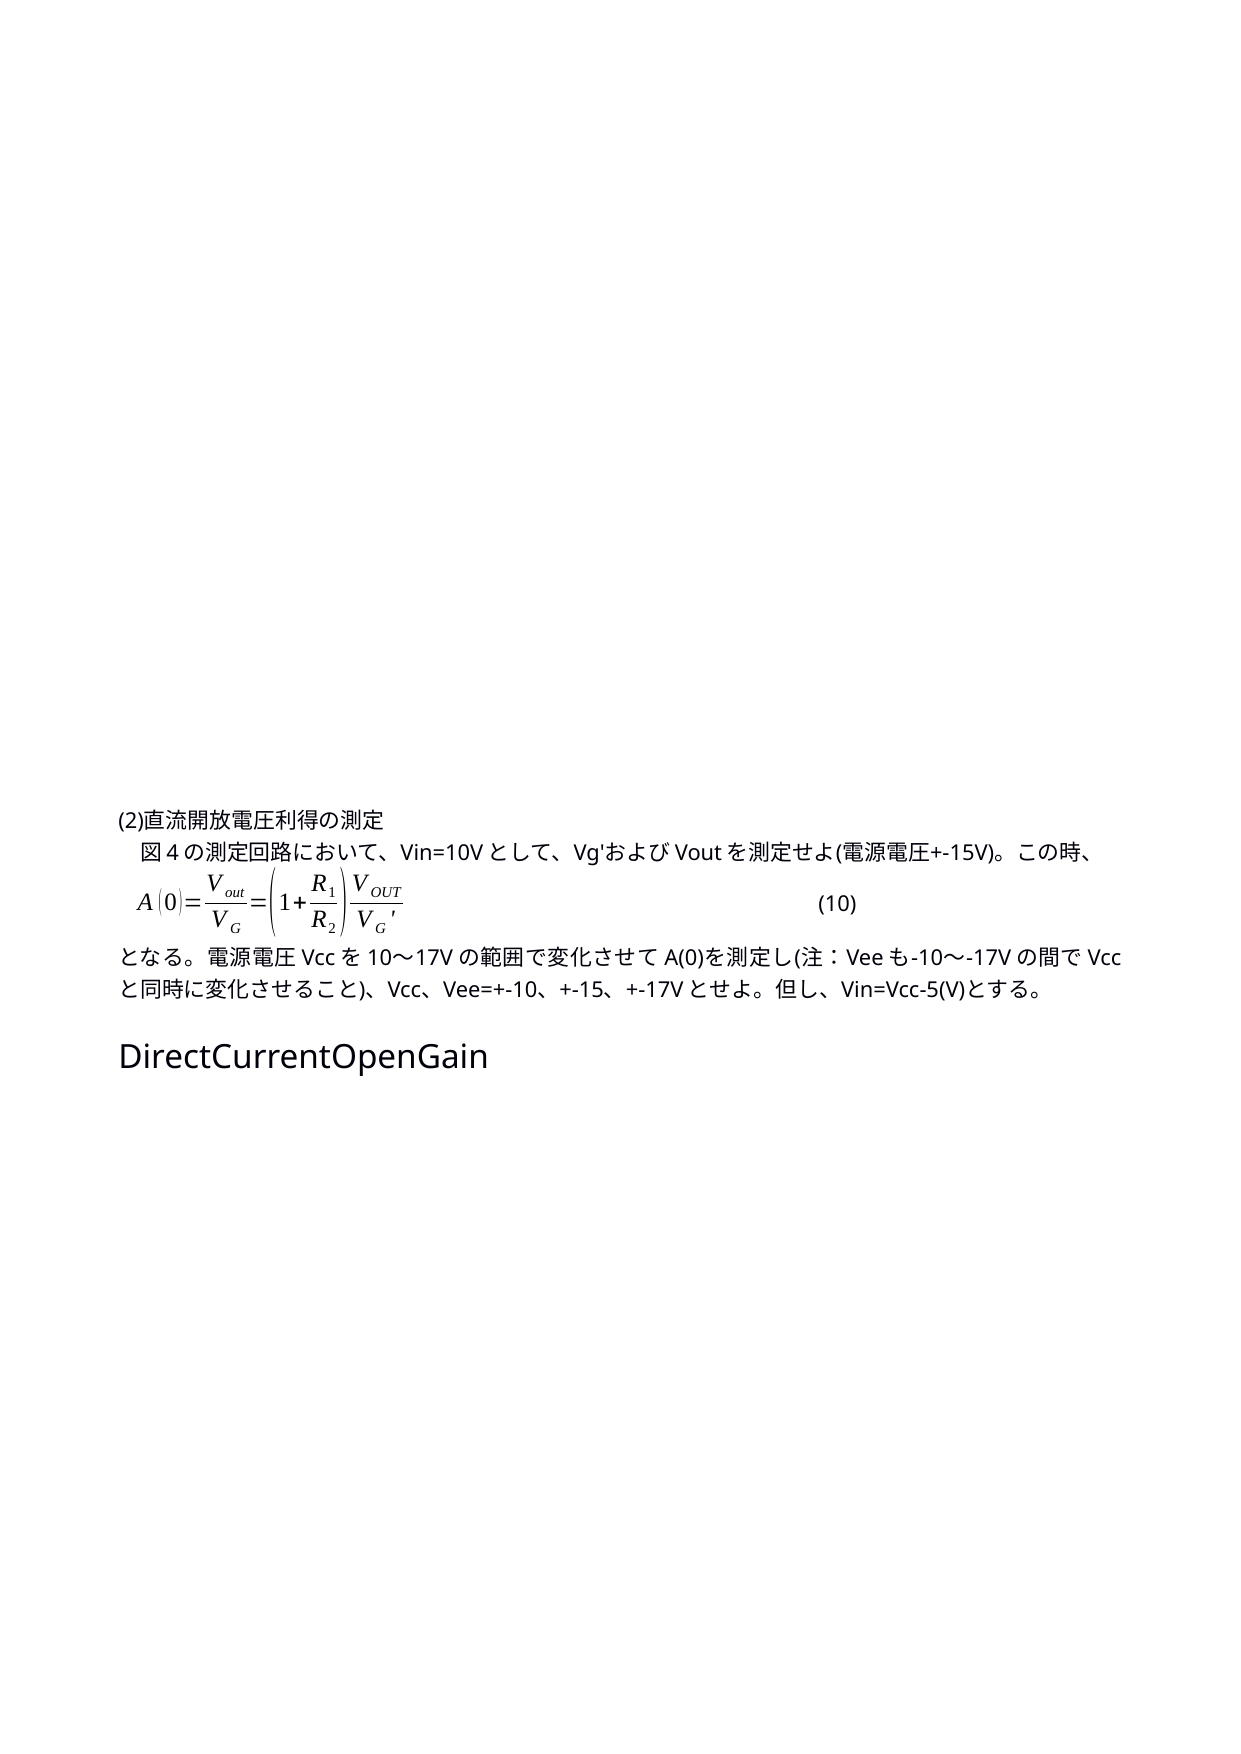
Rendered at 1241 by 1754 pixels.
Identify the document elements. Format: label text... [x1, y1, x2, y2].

text DirectCurrentOpenGain [118, 1033, 1122, 1079]
text 図4の測定回路において、Vin=10Vとして、Vg'およびVoutを測定せよ(電源電圧+-15V)。この時、 [118, 835, 1122, 867]
text (10) [118, 867, 1122, 940]
text (2)直流開放電圧利得の測定 [118, 803, 1122, 835]
text となる。電源電圧Vccを10〜17Vの範囲で変化させてA(0)を測定し(注：Veeも-10〜-17Vの間でVccと同時に変化させること)、Vcc、Vee=+-10、+-15、+-17Vとせよ。但し、Vin=Vcc-5(V)とする。 [118, 940, 1122, 1003]
